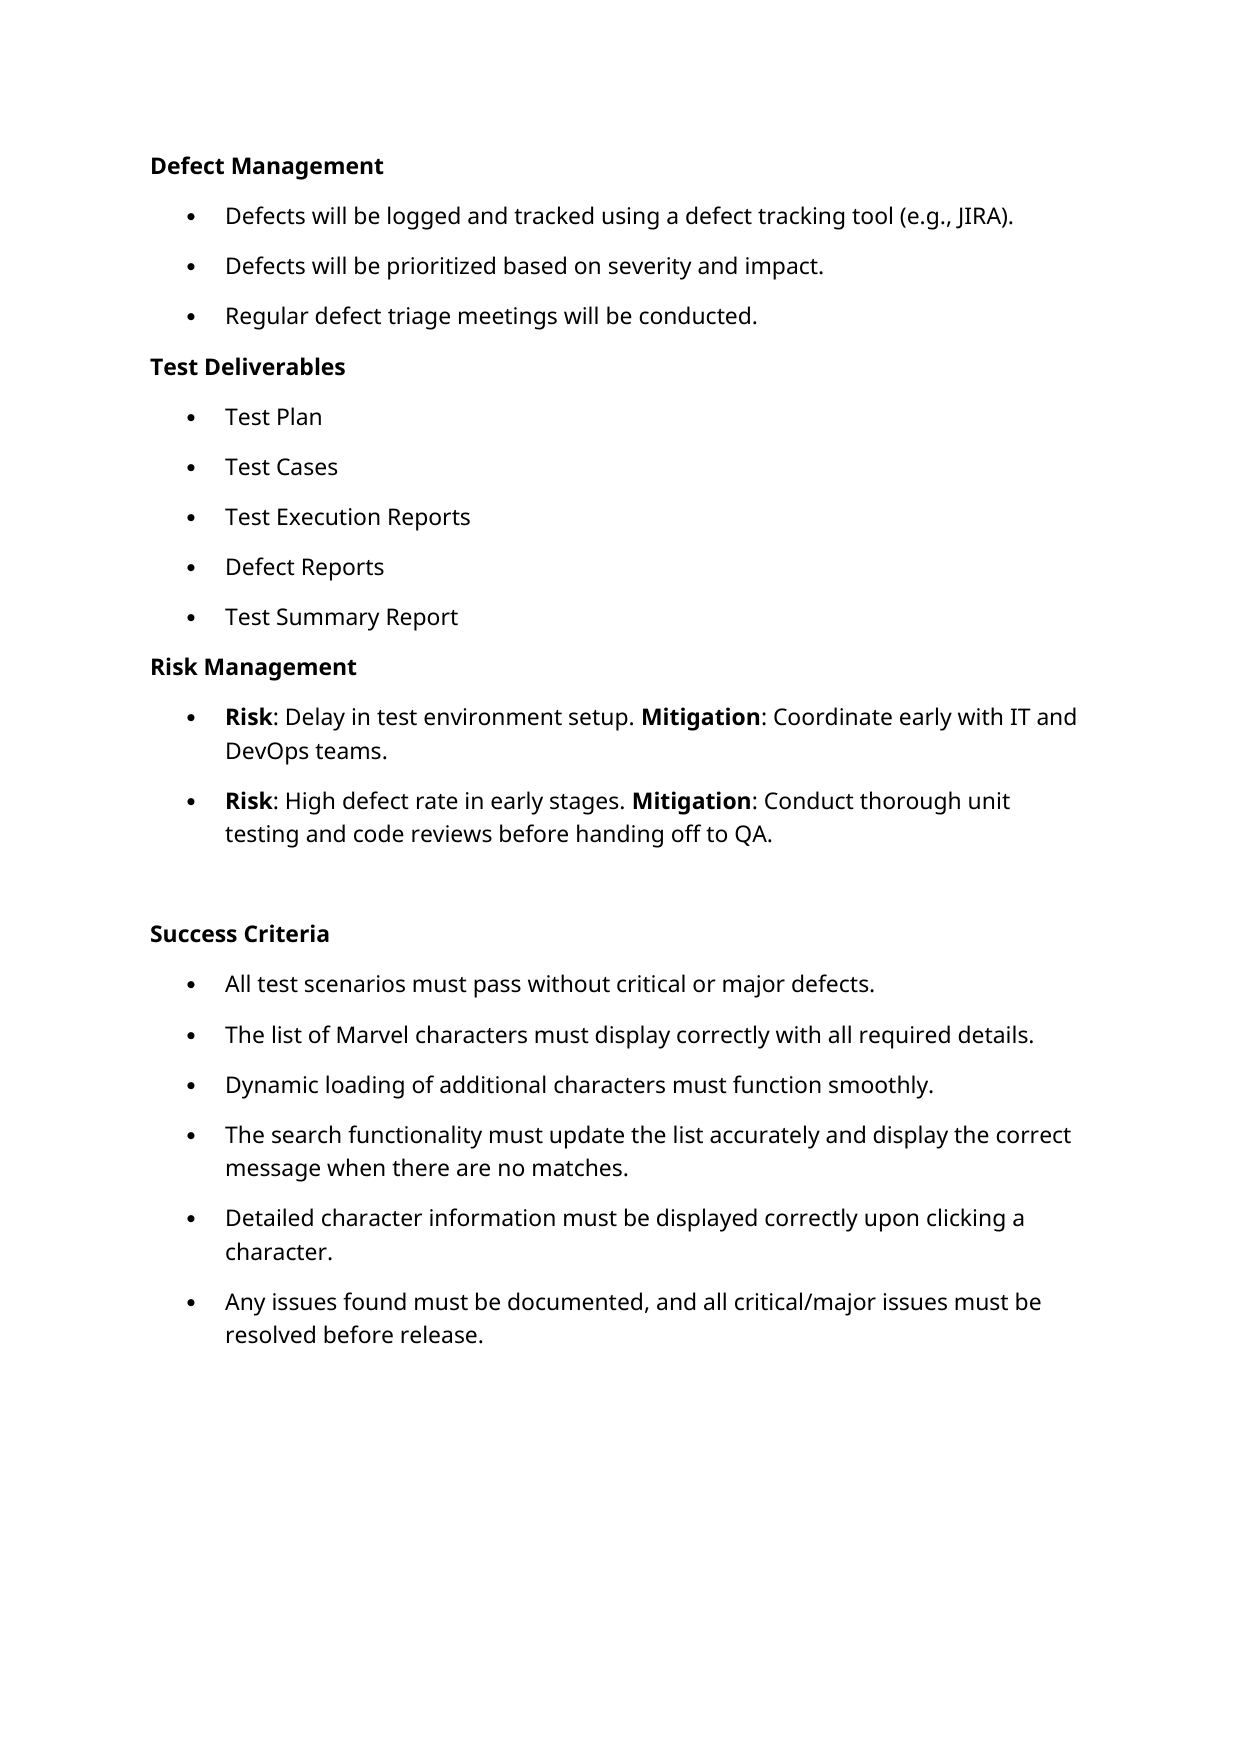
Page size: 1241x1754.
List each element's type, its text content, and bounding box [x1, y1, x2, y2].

list Risk: Delay in test environment setup. Mitigation: Coordinate early with IT and DevOps teams. [187, 701, 1090, 766]
list All test scenarios must pass without critical or major defects. [187, 968, 1090, 1000]
list Test Plan [187, 401, 1090, 432]
text Success Criteria [150, 918, 1090, 949]
text Risk Management [150, 651, 1090, 682]
list Defect Reports [187, 551, 1090, 582]
list Dynamic loading of additional characters must function smoothly. [187, 1069, 1090, 1100]
list Regular defect triage meetings will be conducted. [187, 300, 1090, 332]
list Defects will be logged and tracked using a defect tracking tool (e.g., JIRA). [187, 200, 1090, 231]
text Defect Management [150, 150, 1090, 181]
list Test Cases [187, 451, 1090, 482]
list The search functionality must update the list accurately and display the correct message when there are no matches. [187, 1119, 1090, 1183]
list Test Summary Report [187, 601, 1090, 632]
list Test Execution Reports [187, 501, 1090, 532]
text Test Deliverables [150, 350, 1090, 382]
list Any issues found must be documented, and all critical/major issues must be resolved before release. [187, 1286, 1090, 1351]
list The list of Marvel characters must display correctly with all required details. [187, 1018, 1090, 1050]
list Risk: High defect rate in early stages. Mitigation: Conduct thorough unit testing and code reviews before handing off to QA. [187, 785, 1090, 849]
list Defects will be prioritized based on severity and impact. [187, 250, 1090, 281]
list Detailed character information must be displayed correctly upon clicking a character. [187, 1202, 1090, 1267]
